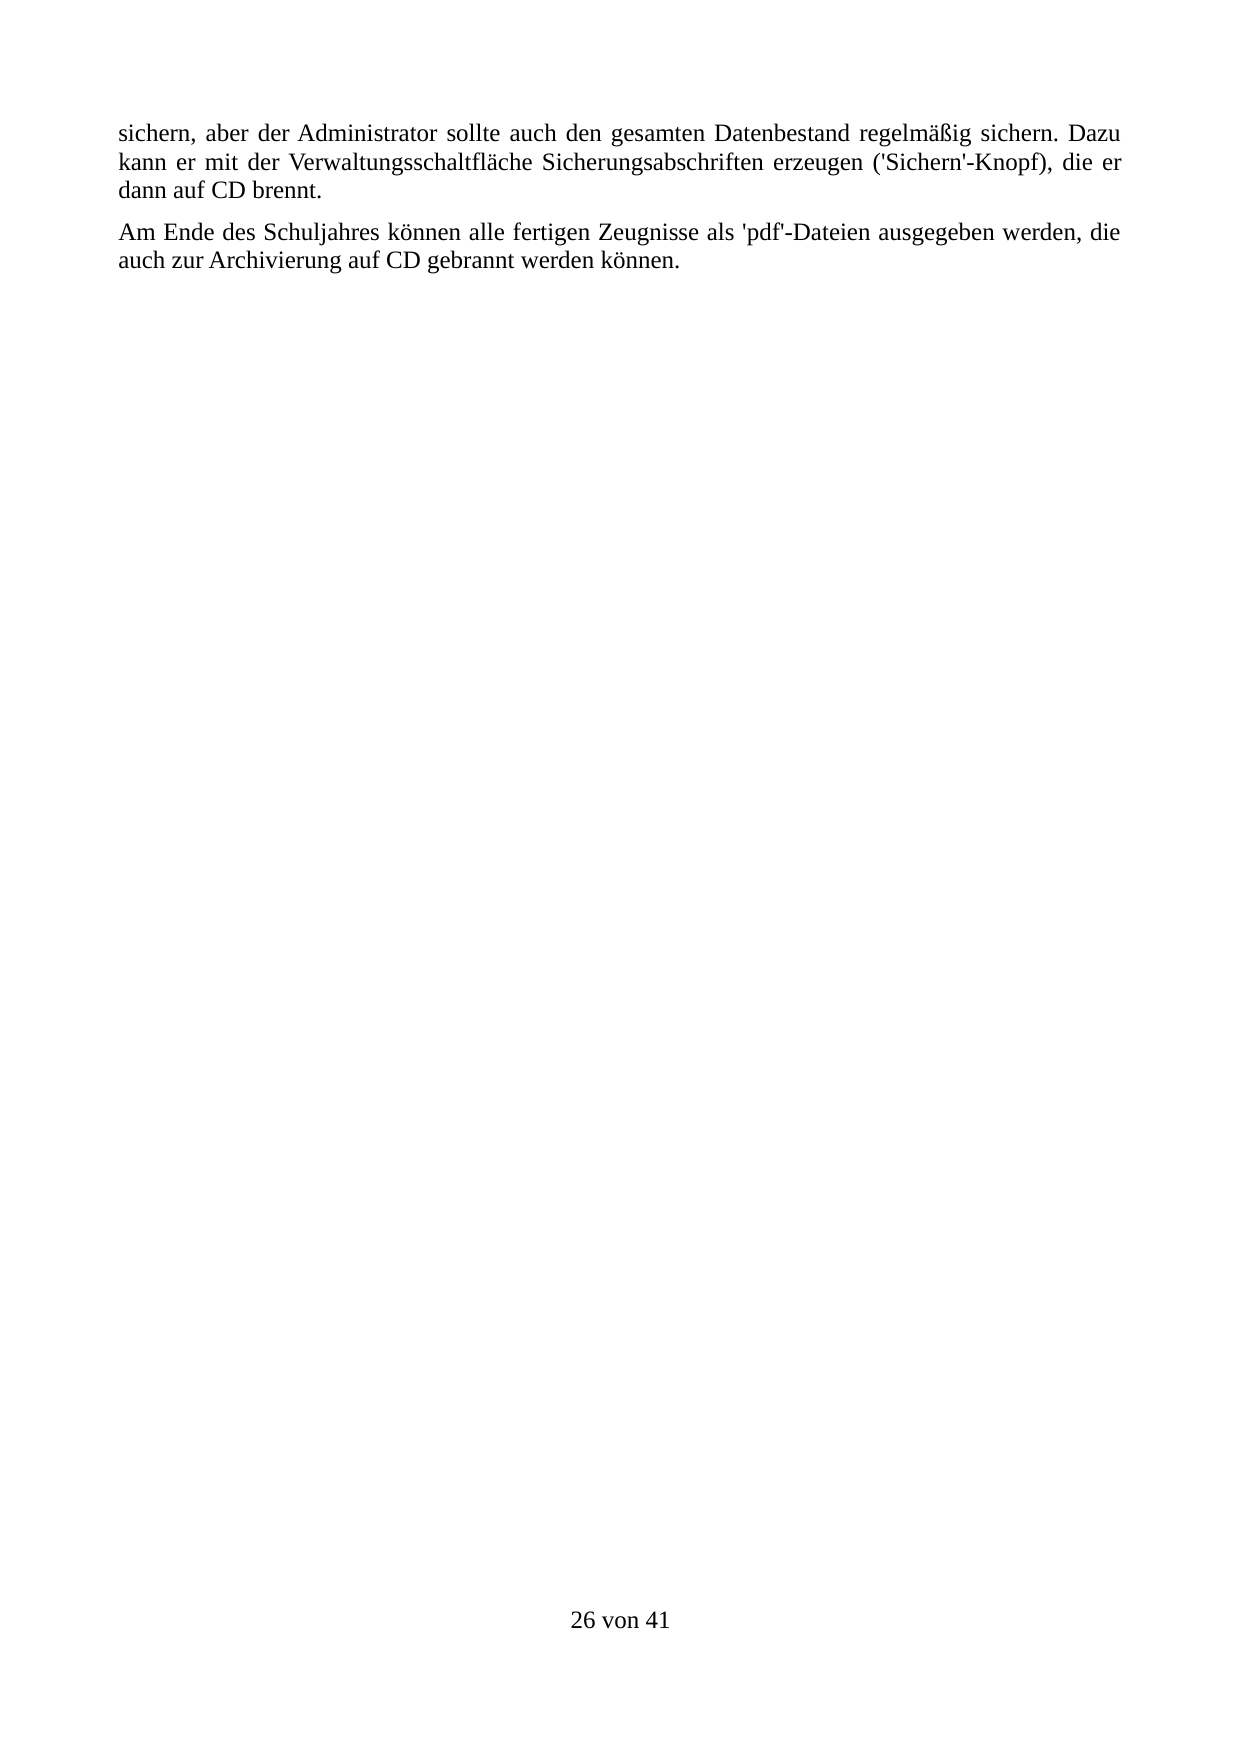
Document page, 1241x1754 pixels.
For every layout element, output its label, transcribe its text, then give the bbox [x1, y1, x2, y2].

text sichern, aber der Administrator sollte auch den gesamten Datenbestand regelmäßig sichern. Dazu kann er mit der Verwaltungsschaltfläche Sicherungsabschriften erzeugen ('Sichern'-Knopf), die er dann auf CD brennt. [118, 118, 1122, 204]
text Am Ende des Schuljahres können alle fertigen Zeugnisse als 'pdf'-Dateien ausgegeben werden, die auch zur Archivierung auf CD gebrannt werden können. [118, 217, 1122, 274]
